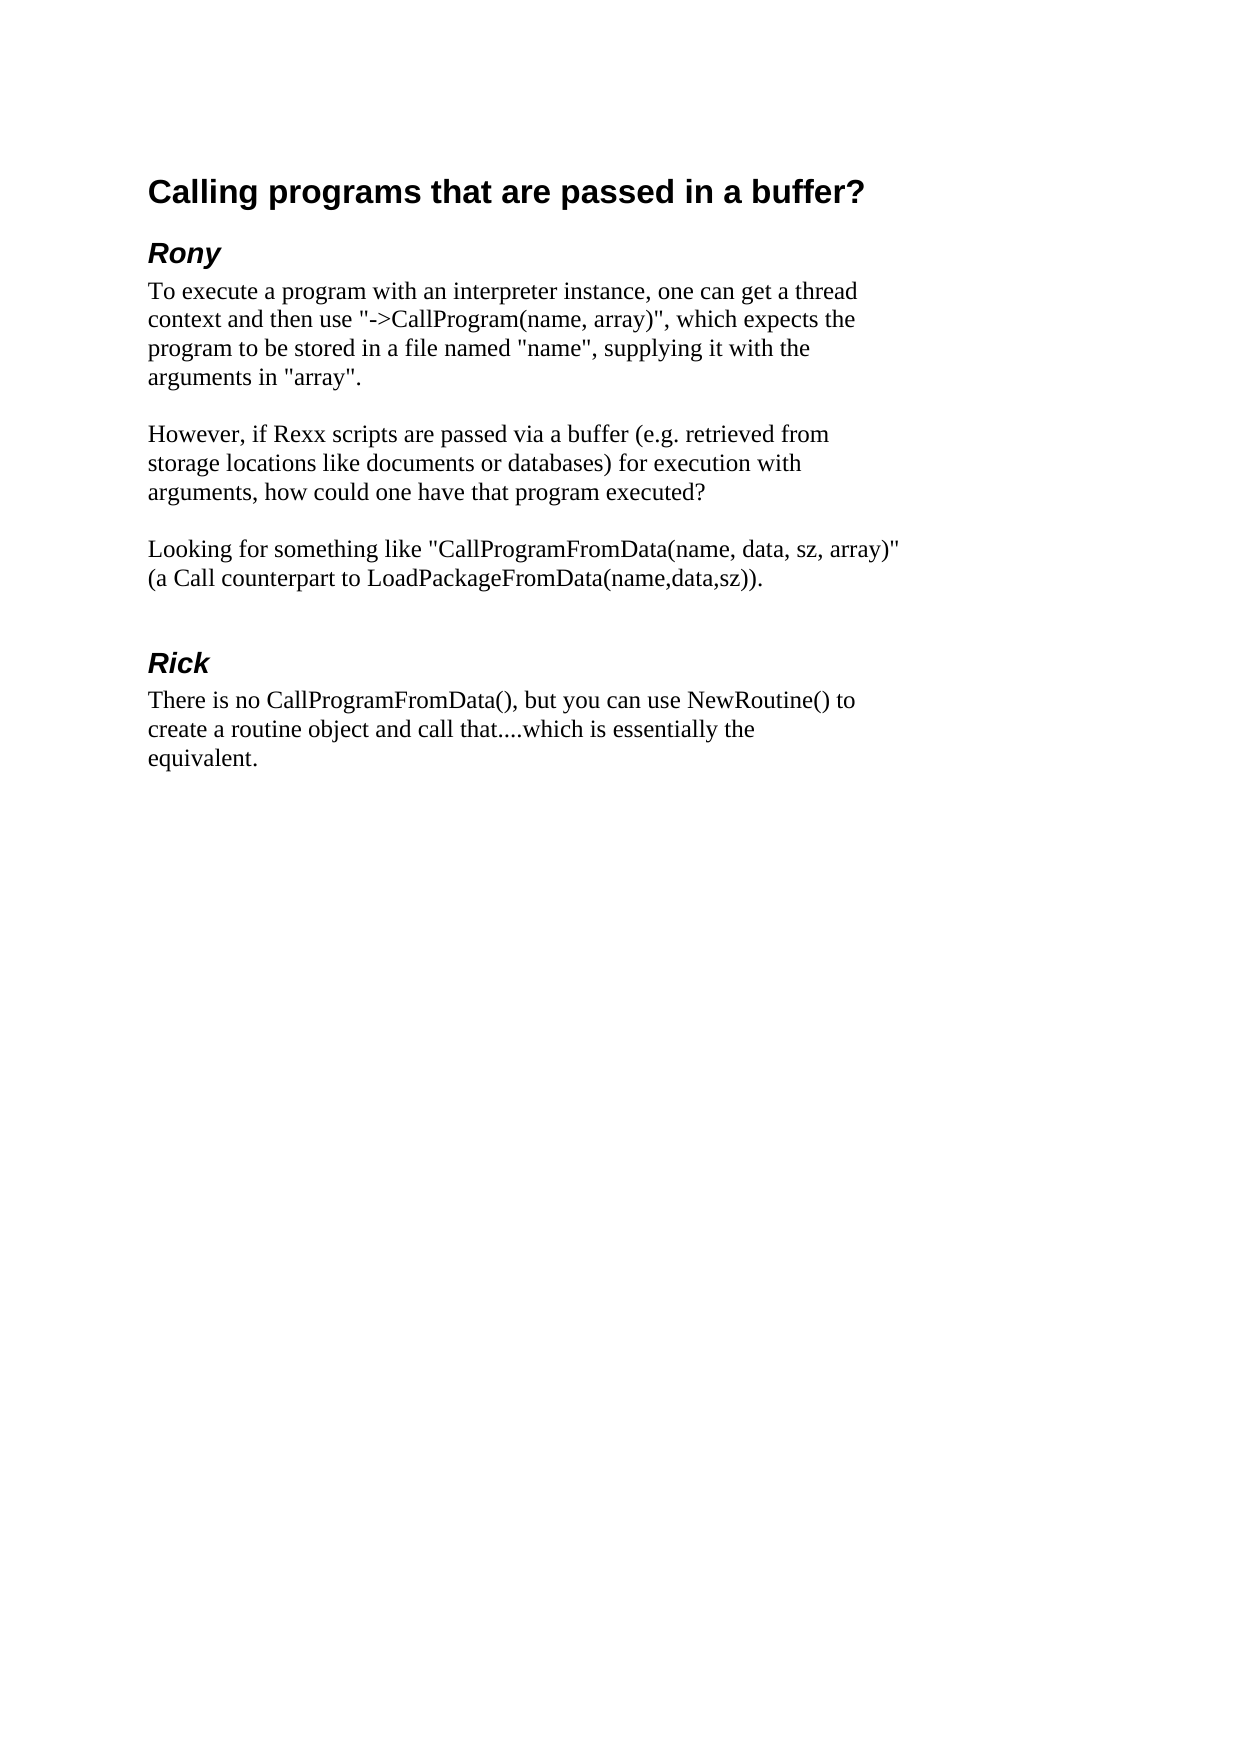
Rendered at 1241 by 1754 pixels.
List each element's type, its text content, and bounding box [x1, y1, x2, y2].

subtitle Rony [148, 236, 1093, 269]
text To execute a program with an interpreter instance, one can get a thread context and then use "->CallProgram(name, array)", which expects the program to be stored in a file named "name", supplying it with the arguments in "array". However, if Rexx scripts are passed via a buffer (e.g. retrieved from storage locations like documents or databases) for execution with arguments, how could one have that program executed? Looking for something like "CallProgramFromData(name, data, sz, array)" (a Call counterpart to LoadPackageFromData(name,data,sz)). [148, 276, 1093, 592]
subtitle Rick [148, 646, 1093, 679]
text There is no CallProgramFromData(), but you can use NewRoutine() to create a routine object and call that....which is essentially the equivalent. [148, 686, 1093, 772]
subtitle Calling programs that are passed in a buffer? [148, 173, 1093, 211]
